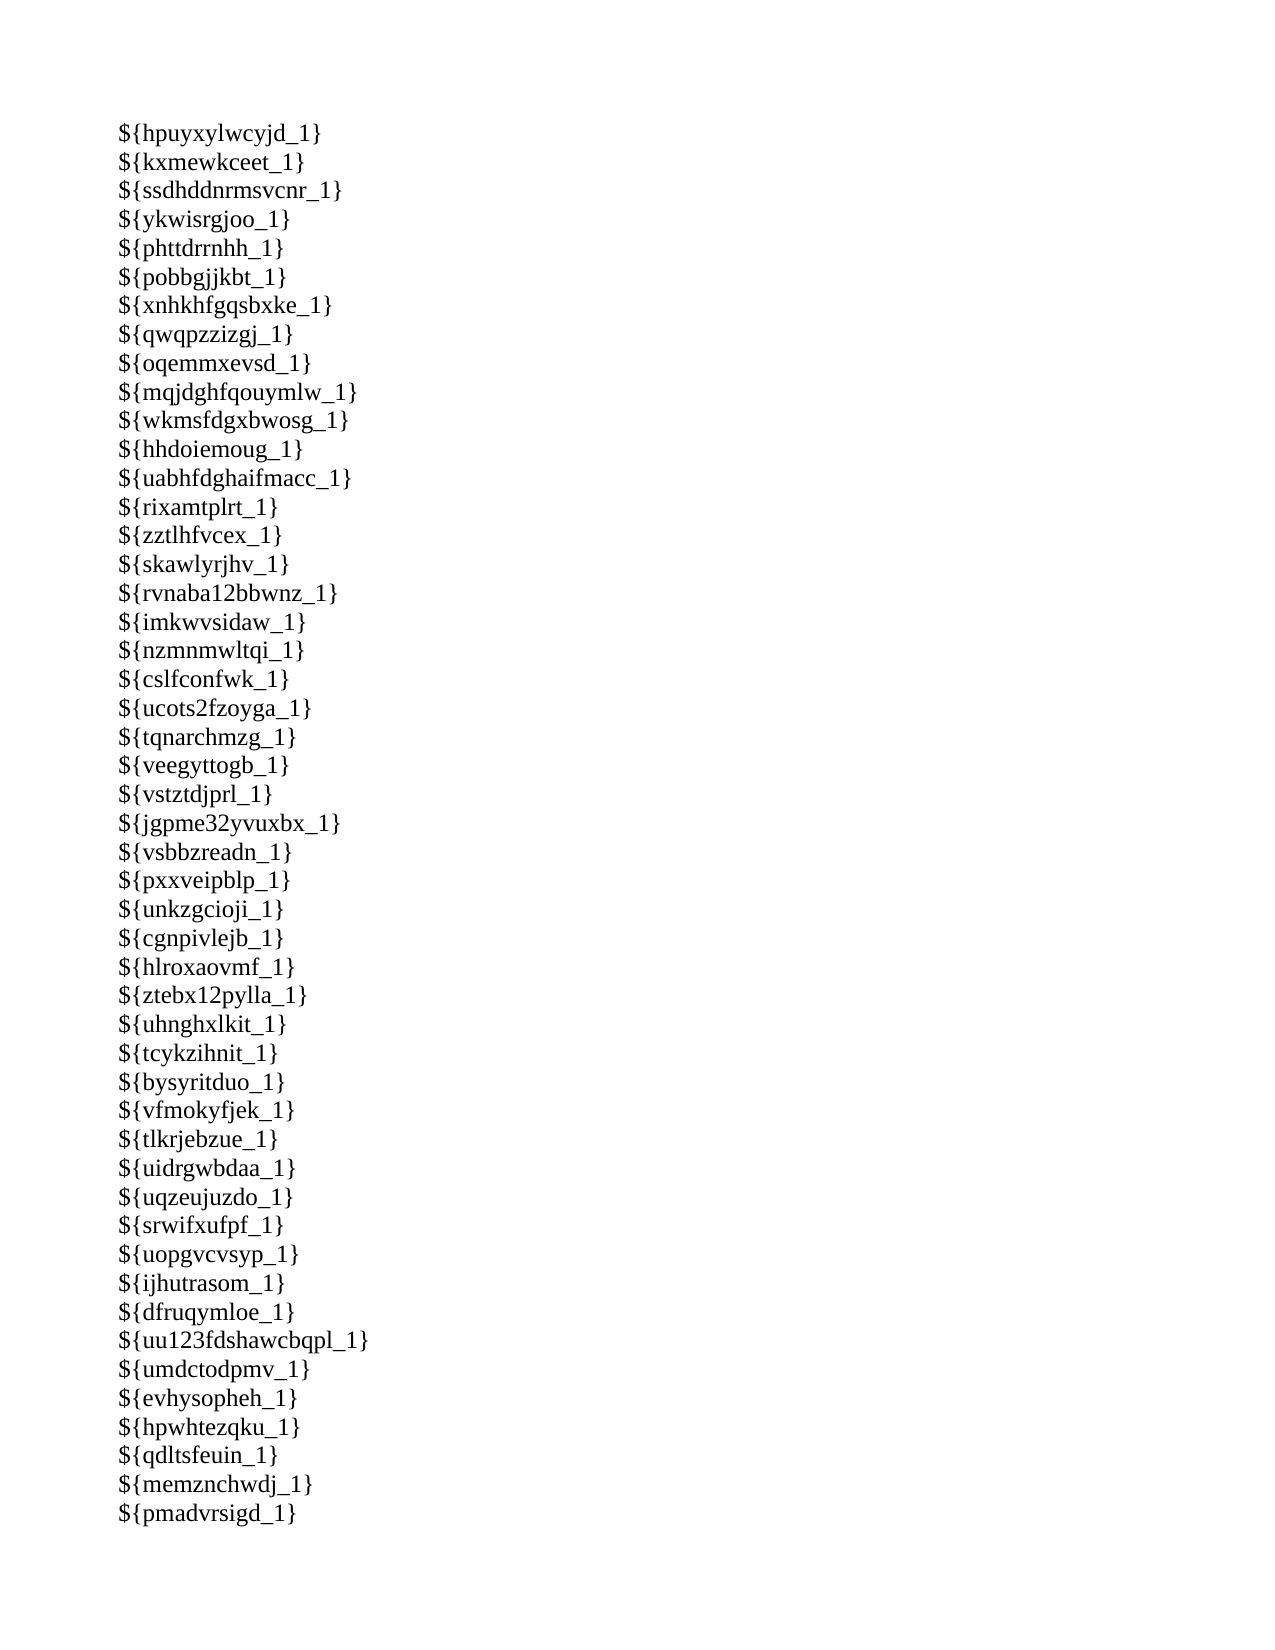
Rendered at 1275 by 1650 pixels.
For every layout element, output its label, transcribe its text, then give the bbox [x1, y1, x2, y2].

text ${uidrgwbdaa_1} [118, 1153, 1157, 1182]
text ${hpuyxylwcyjd_1} [118, 118, 1157, 147]
text ${ijhutrasom_1} [118, 1268, 1157, 1297]
text ${dfruqymloe_1} [118, 1297, 1157, 1326]
text ${jgpme32yvuxbx_1} [118, 808, 1157, 837]
text ${pobbgjjkbt_1} [118, 262, 1157, 291]
text ${qwqpzzizgj_1} [118, 319, 1157, 348]
text ${tqnarchmzg_1} [118, 722, 1157, 751]
text ${hhdoiemoug_1} [118, 434, 1157, 463]
text ${uhnghxlkit_1} [118, 1009, 1157, 1038]
text ${tcykzihnit_1} [118, 1038, 1157, 1067]
text ${skawlyrjhv_1} [118, 549, 1157, 578]
text ${memznchwdj_1} [118, 1469, 1157, 1498]
text ${uabhfdghaifmacc_1} [118, 463, 1157, 492]
text ${uopgvcvsyp_1} [118, 1239, 1157, 1268]
text ${unkzgcioji_1} [118, 894, 1157, 923]
text ${bysyritduo_1} [118, 1067, 1157, 1096]
text ${xnhkhfgqsbxke_1} [118, 291, 1157, 319]
text ${cslfconfwk_1} [118, 664, 1157, 693]
text ${nzmnmwltqi_1} [118, 636, 1157, 664]
text ${ucots2fzoyga_1} [118, 693, 1157, 722]
text ${ssdhddnrmsvcnr_1} [118, 176, 1157, 204]
text ${evhysopheh_1} [118, 1383, 1157, 1412]
text ${ykwisrgjoo_1} [118, 204, 1157, 233]
text ${imkwvsidaw_1} [118, 607, 1157, 636]
text ${srwifxufpf_1} [118, 1211, 1157, 1239]
text ${vsbbzreadn_1} [118, 837, 1157, 866]
text ${vfmokyfjek_1} [118, 1096, 1157, 1124]
text ${ztebx12pylla_1} [118, 981, 1157, 1009]
text ${zztlhfvcex_1} [118, 521, 1157, 549]
text ${qdltsfeuin_1} [118, 1441, 1157, 1469]
text ${rixamtplrt_1} [118, 492, 1157, 521]
text ${phttdrrnhh_1} [118, 233, 1157, 262]
text ${cgnpivlejb_1} [118, 923, 1157, 952]
text ${oqemmxevsd_1} [118, 348, 1157, 377]
text ${uqzeujuzdo_1} [118, 1182, 1157, 1211]
text ${tlkrjebzue_1} [118, 1124, 1157, 1153]
text ${rvnaba12bbwnz_1} [118, 578, 1157, 607]
text ${hlroxaovmf_1} [118, 952, 1157, 981]
text ${pxxveipblp_1} [118, 866, 1157, 894]
text ${wkmsfdgxbwosg_1} [118, 406, 1157, 434]
text ${uu123fdshawcbqpl_1} [118, 1326, 1157, 1354]
text ${vstztdjprl_1} [118, 779, 1157, 808]
text ${veegyttogb_1} [118, 751, 1157, 779]
text ${umdctodpmv_1} [118, 1354, 1157, 1383]
text ${pmadvrsigd_1} [118, 1498, 1157, 1527]
text ${kxmewkceet_1} [118, 147, 1157, 176]
text ${hpwhtezqku_1} [118, 1412, 1157, 1441]
text ${mqjdghfqouymlw_1} [118, 377, 1157, 406]
